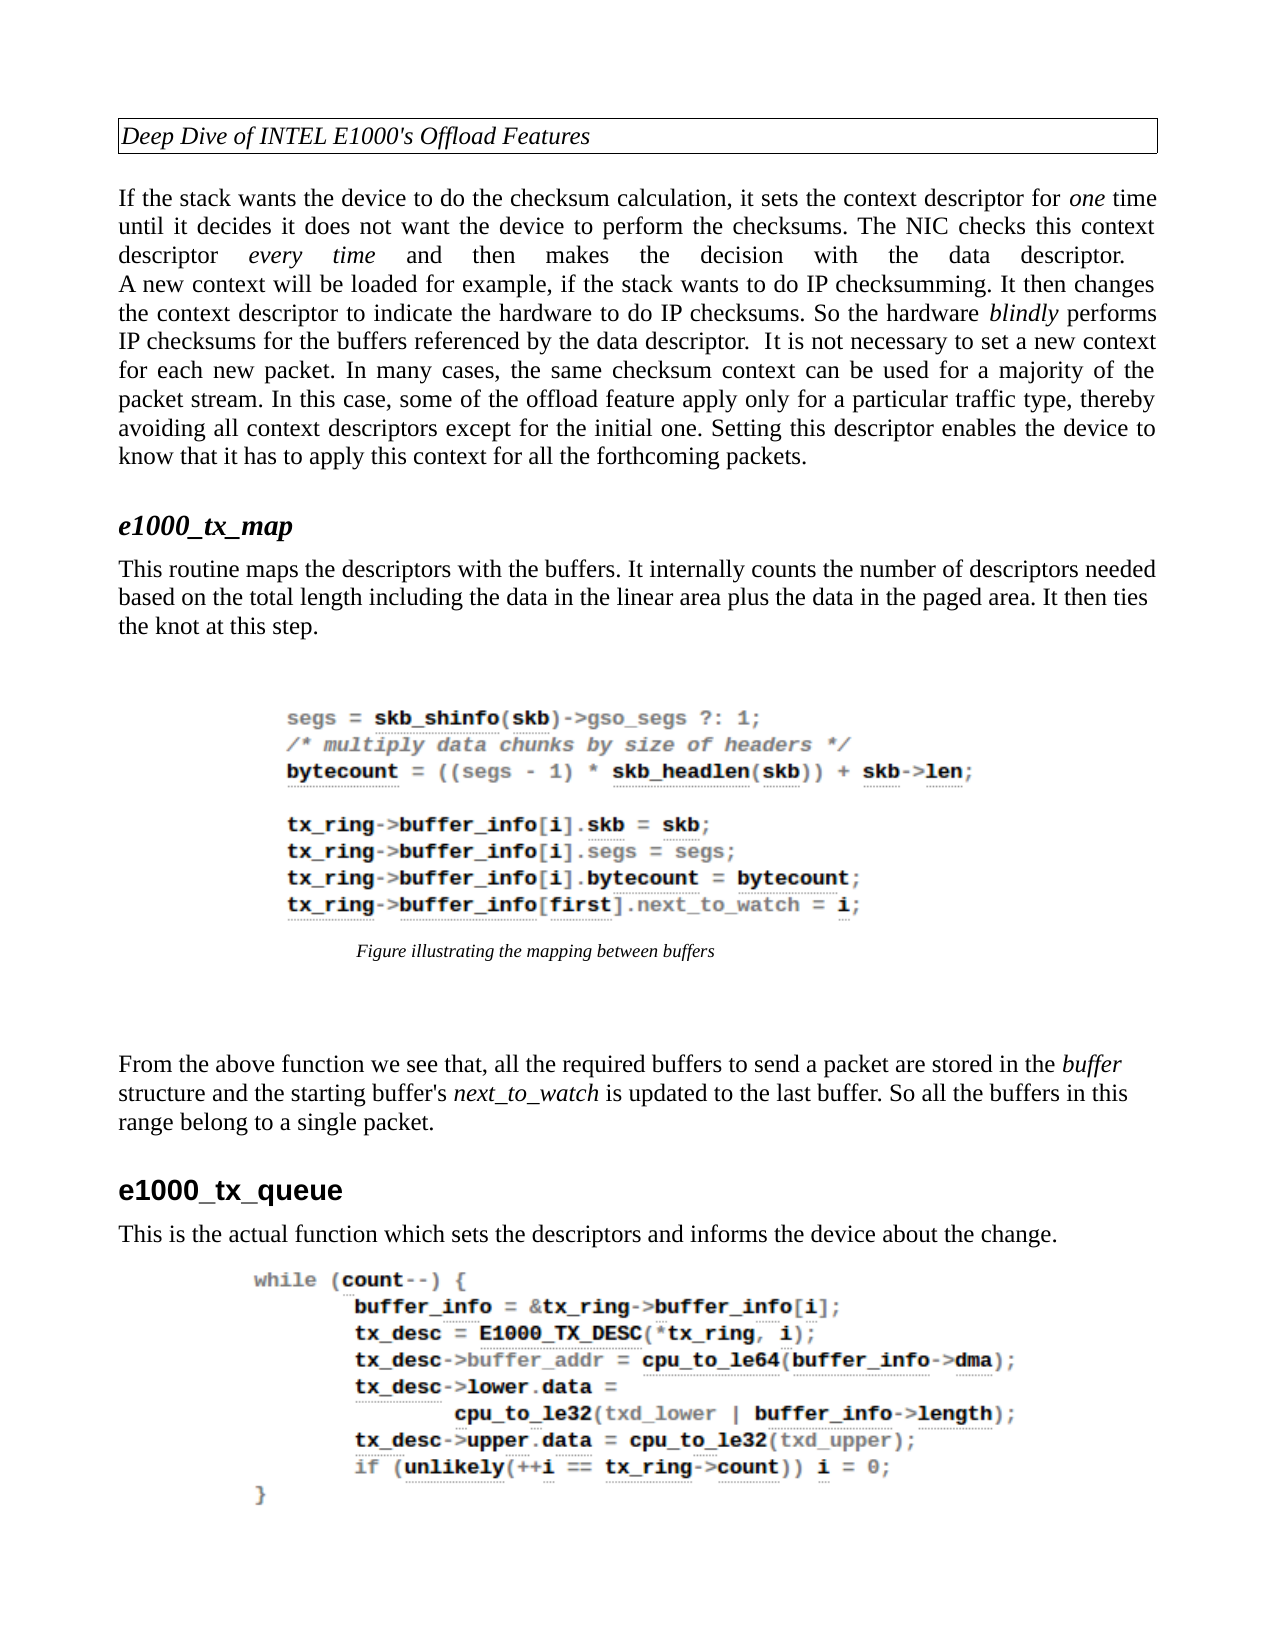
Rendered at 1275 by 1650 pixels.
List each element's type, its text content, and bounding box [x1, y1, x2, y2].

subtitle e1000_tx_queue [118, 1173, 1157, 1207]
subtitle e1000_tx_map [118, 508, 1157, 541]
text If the stack wants the device to do the checksum calculation, it sets the context descriptor for one time until it decides it does not want the device to perform the checksums. The NIC checks this context descriptor every time and then makes the decision with the data descriptor. A new context will be loaded for example, if the stack wants to do IP checksumming. It then changes the context descriptor to indicate the hardware to do IP checksums. So the hardware blindly performs IP checksums for the buffers referenced by the data descriptor. It is not necessary to set a new context for each new packet. In many cases, the same checksum context can be used for a majority of the packet stream. In this case, some of the offload feature apply only for a particular traffic type, thereby avoiding all context descriptors except for the initial one. Setting this descriptor enables the device to know that it has to apply this context for all the forthcoming packets. [118, 183, 1157, 470]
text From the above function we see that, all the required buffers to send a packet are stored in the buffer structure and the starting buffer's next_to_watch is updated to the last buffer. So all the buffers in this range belong to a single packet. [118, 1049, 1157, 1136]
picture [282, 706, 994, 935]
picture [245, 1260, 1030, 1513]
text Figure illustrating the mapping between buffers [282, 935, 993, 963]
text This routine maps the descriptors with the buffers. It internally counts the number of descriptors needed based on the total length including the data in the linear area plus the data in the paged area. It then ties the knot at this step. [118, 554, 1157, 640]
text This is the actual function which sets the descriptors and informs the device about the change. [118, 1219, 1157, 1248]
